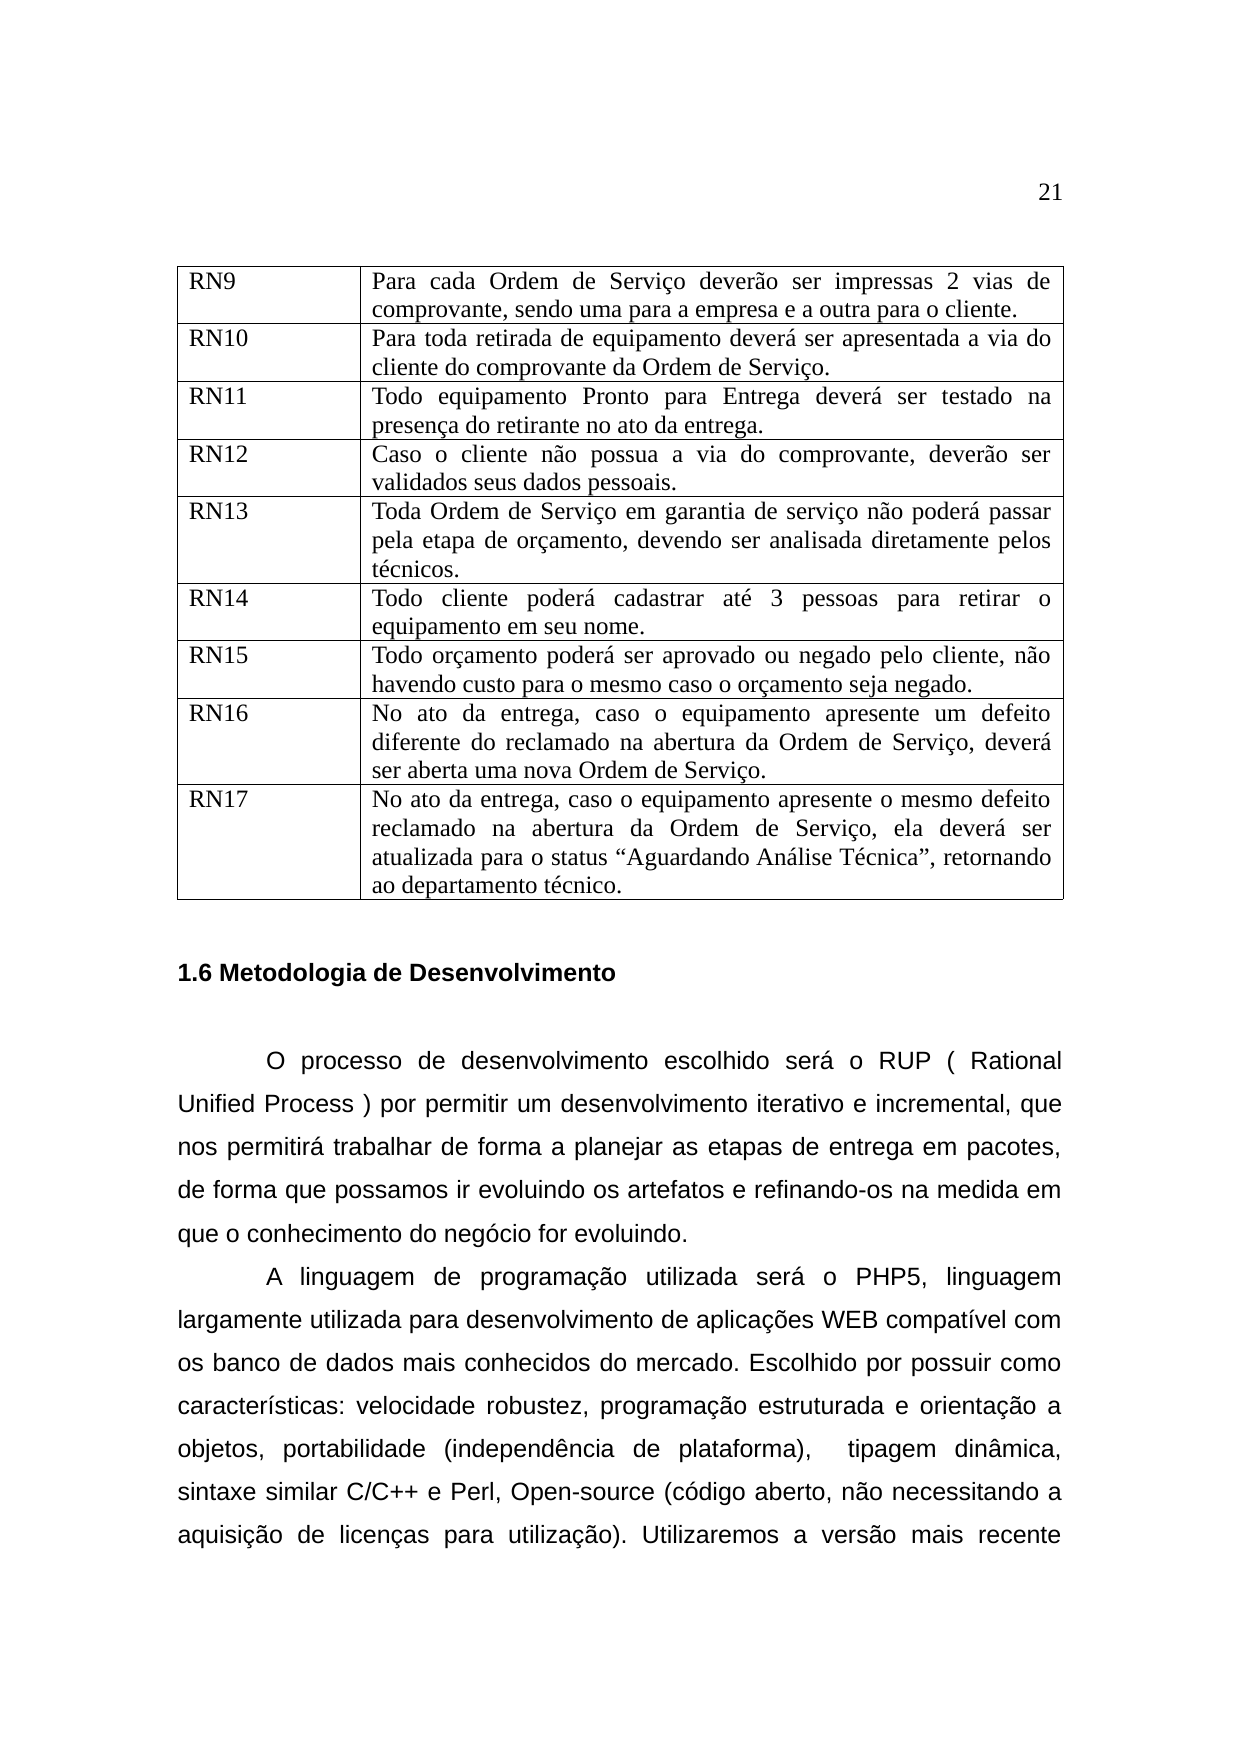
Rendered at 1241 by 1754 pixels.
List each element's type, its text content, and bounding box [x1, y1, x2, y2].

text A linguagem de programação utilizada será o PHP5, linguagem largamente utilizada para desenvolvimento de aplicações WEB compatível com os banco de dados mais conhecidos do mercado. Escolhido por possuir como características: velocidade robustez, programação estruturada e orientação a objetos, portabilidade (independência de plataforma), tipagem dinâmica, sintaxe similar C/C++ e Perl, Open-source (código aberto, não necessitando a aquisição de licenças para utilização). Utilizaremos a versão mais recente [177, 1262, 1063, 1549]
table_cell Toda Ordem de Serviço em garantia de serviço não poderá passar pela etapa de orçamento, devendo ser analisada diretamente pelos técnicos. [361, 497, 1063, 582]
table_cell RN17 [178, 785, 360, 899]
table_cell Todo equipamento Pronto para Entrega deverá ser testado na presença do retirante no ato da entrega. [361, 382, 1063, 438]
table_cell RN12 [178, 440, 360, 496]
table_cell Todo cliente poderá cadastrar até 3 pessoas para retirar o equipamento em seu nome. [361, 584, 1063, 640]
table_cell RN15 [178, 641, 360, 698]
table_cell Para toda retirada de equipamento deverá ser apresentada a via do cliente do comprovante da Ordem de Serviço. [361, 324, 1063, 381]
table_cell Todo orçamento poderá ser aprovado ou negado pelo cliente, não havendo custo para o mesmo caso o orçamento seja negado. [361, 641, 1063, 698]
table_cell Para cada Ordem de Serviço deverão ser impressas 2 vias de comprovante, sendo uma para a empresa e a outra para o cliente. [361, 267, 1063, 323]
text O processo de desenvolvimento escolhido será o RUP ( Rational Unified Process ) por permitir um desenvolvimento iterativo e incremental, que nos permitirá trabalhar de forma a planejar as etapas de entrega em pacotes, de forma que possamos ir evoluindo os artefatos e refinando-os na medida em que o conhecimento do negócio for evoluindo. [177, 1046, 1063, 1247]
table_cell RN10 [178, 324, 360, 381]
table_cell RN16 [178, 699, 360, 784]
table_cell Caso o cliente não possua a via do comprovante, deverão ser validados seus dados pessoais. [361, 440, 1063, 496]
table_cell RN13 [178, 497, 360, 582]
table_cell No ato da entrega, caso o equipamento apresente um defeito diferente do reclamado na abertura da Ordem de Serviço, deverá ser aberta uma nova Ordem de Serviço. [361, 699, 1063, 784]
table_cell RN14 [178, 584, 360, 640]
table_cell No ato da entrega, caso o equipamento apresente o mesmo defeito reclamado na abertura da Ordem de Serviço, ela deverá ser atualizada para o status “Aguardando Análise Técnica”, retornando ao departamento técnico. [361, 785, 1063, 899]
table_cell RN9 [178, 267, 360, 323]
table_cell RN11 [178, 382, 360, 438]
subtitle Metodologia de Desenvolvimento [177, 958, 1063, 987]
